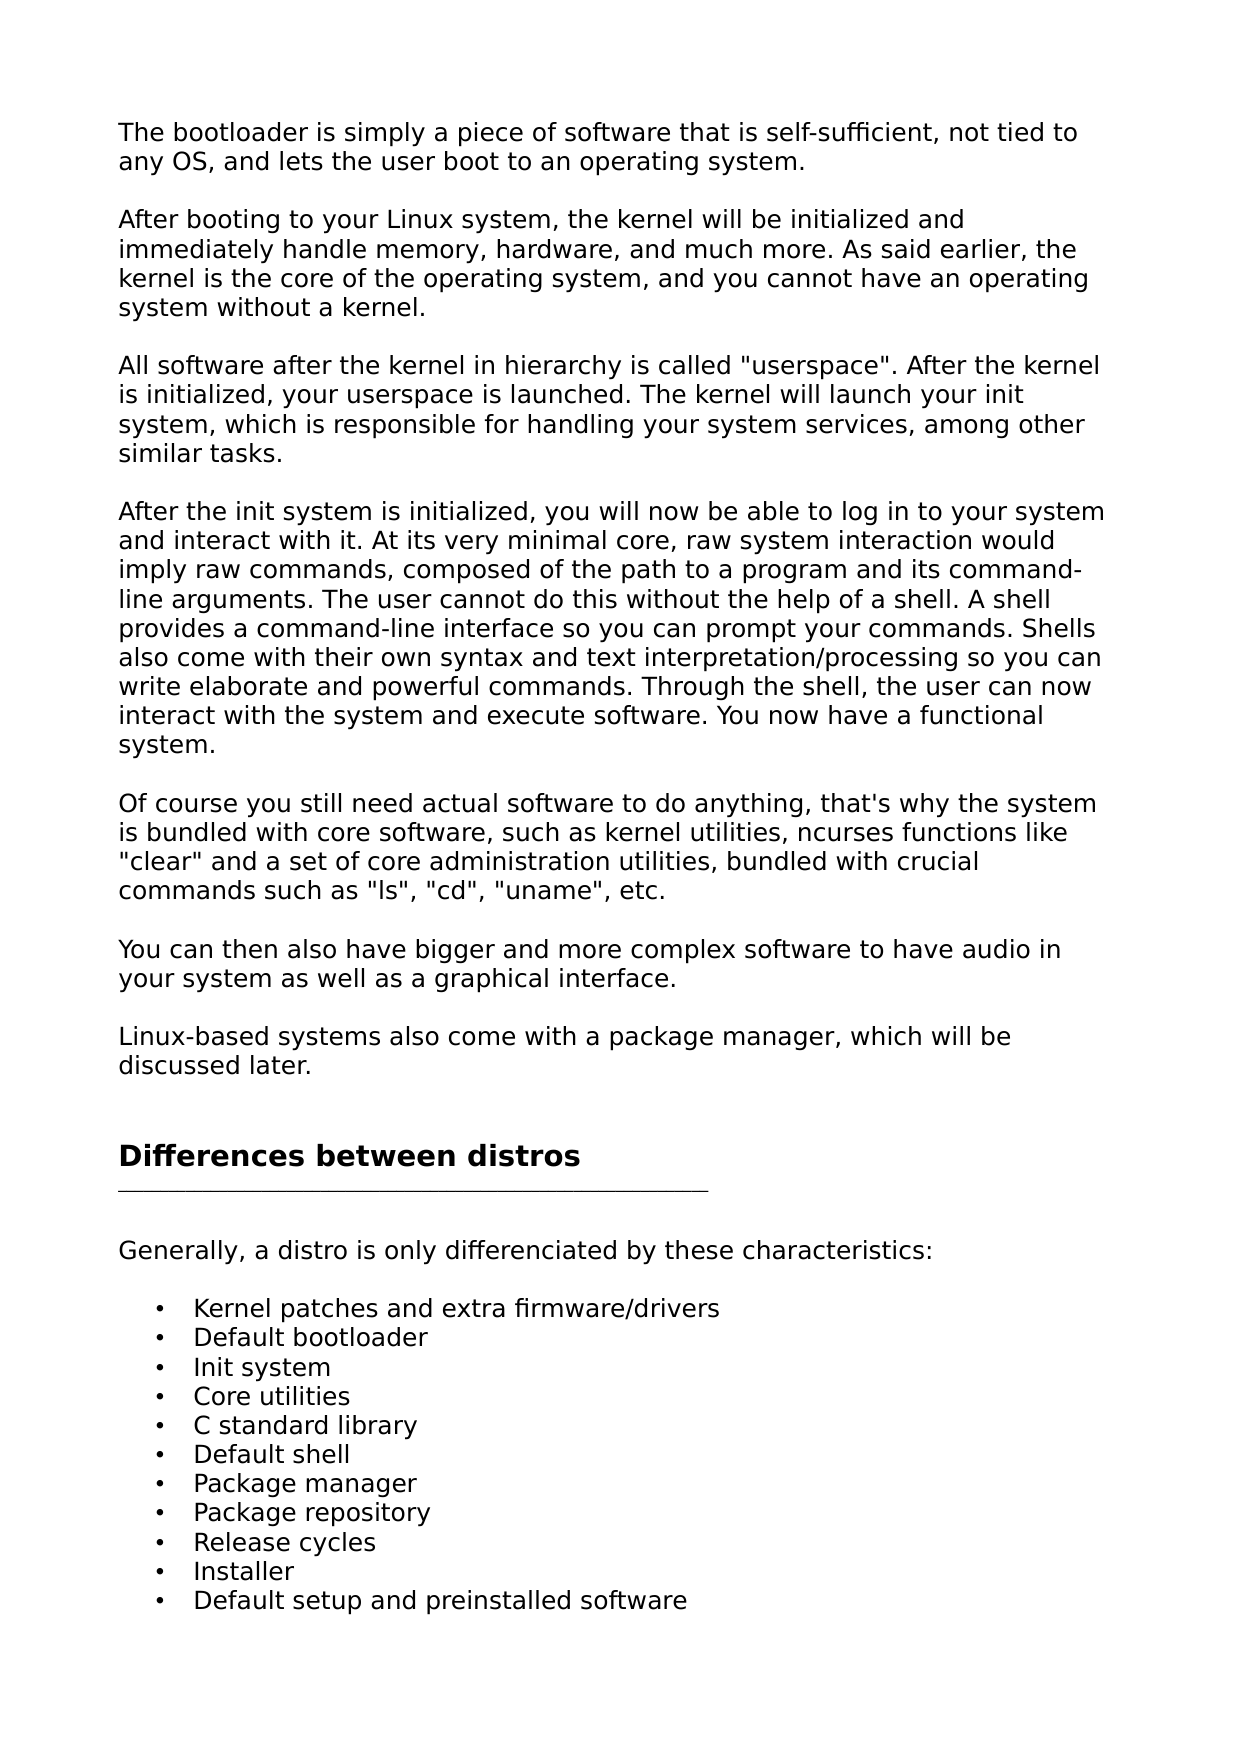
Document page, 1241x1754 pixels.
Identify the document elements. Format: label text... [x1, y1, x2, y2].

text ______________________________________________________________________ [118, 1173, 1122, 1207]
text After the init system is initialized, you will now be able to log in to your system and interact with it. At its very minimal core, raw system interaction would imply raw commands, composed of the path to a program and its command-line arguments. The user cannot do this without the help of a shell. A shell provides a command-line interface so you can prompt your commands. Shells also come with their own syntax and text interpretation/processing so you can write elaborate and powerful commands. Through the shell, the user can now interact with the system and execute software. You now have a functional system. [118, 497, 1122, 760]
text Differences between distros [118, 1139, 1122, 1173]
list Default setup and preinstalled software [156, 1586, 1122, 1615]
list C standard library [156, 1411, 1122, 1440]
text Generally, a distro is only differenciated by these characteristics: [118, 1236, 1122, 1265]
text After booting to your Linux system, the kernel will be initialized and immediately handle memory, hardware, and much more. As said earlier, the kernel is the core of the operating system, and you cannot have an operating system without a kernel. [118, 206, 1122, 322]
text All software after the kernel in hierarchy is called "userspace". After the kernel is initialized, your userspace is launched. The kernel will launch your init system, which is responsible for handling your system services, among other similar tasks. [118, 351, 1122, 468]
list Default shell [156, 1440, 1122, 1469]
text Of course you still need actual software to do anything, that's why the system is bundled with core software, such as kernel utilities, ncurses functions like "clear" and a set of core administration utilities, bundled with crucial commands such as "ls", "cd", "uname", etc. [118, 789, 1122, 906]
list Installer [156, 1557, 1122, 1586]
text Linux-based systems also come with a package manager, which will be discussed later. [118, 1022, 1122, 1081]
list Core utilities [156, 1382, 1122, 1411]
text You can then also have bigger and more complex software to have audio in your system as well as a graphical interface. [118, 935, 1122, 993]
list Default bootloader [156, 1323, 1122, 1353]
text The bootloader is simply a piece of software that is self-sufficient, not tied to any OS, and lets the user boot to an operating system. [118, 118, 1122, 176]
list Package manager [156, 1469, 1122, 1498]
list Init system [156, 1353, 1122, 1382]
list Release cycles [156, 1528, 1122, 1557]
list Kernel patches and extra firmware/drivers [156, 1294, 1122, 1323]
list Package repository [156, 1498, 1122, 1528]
